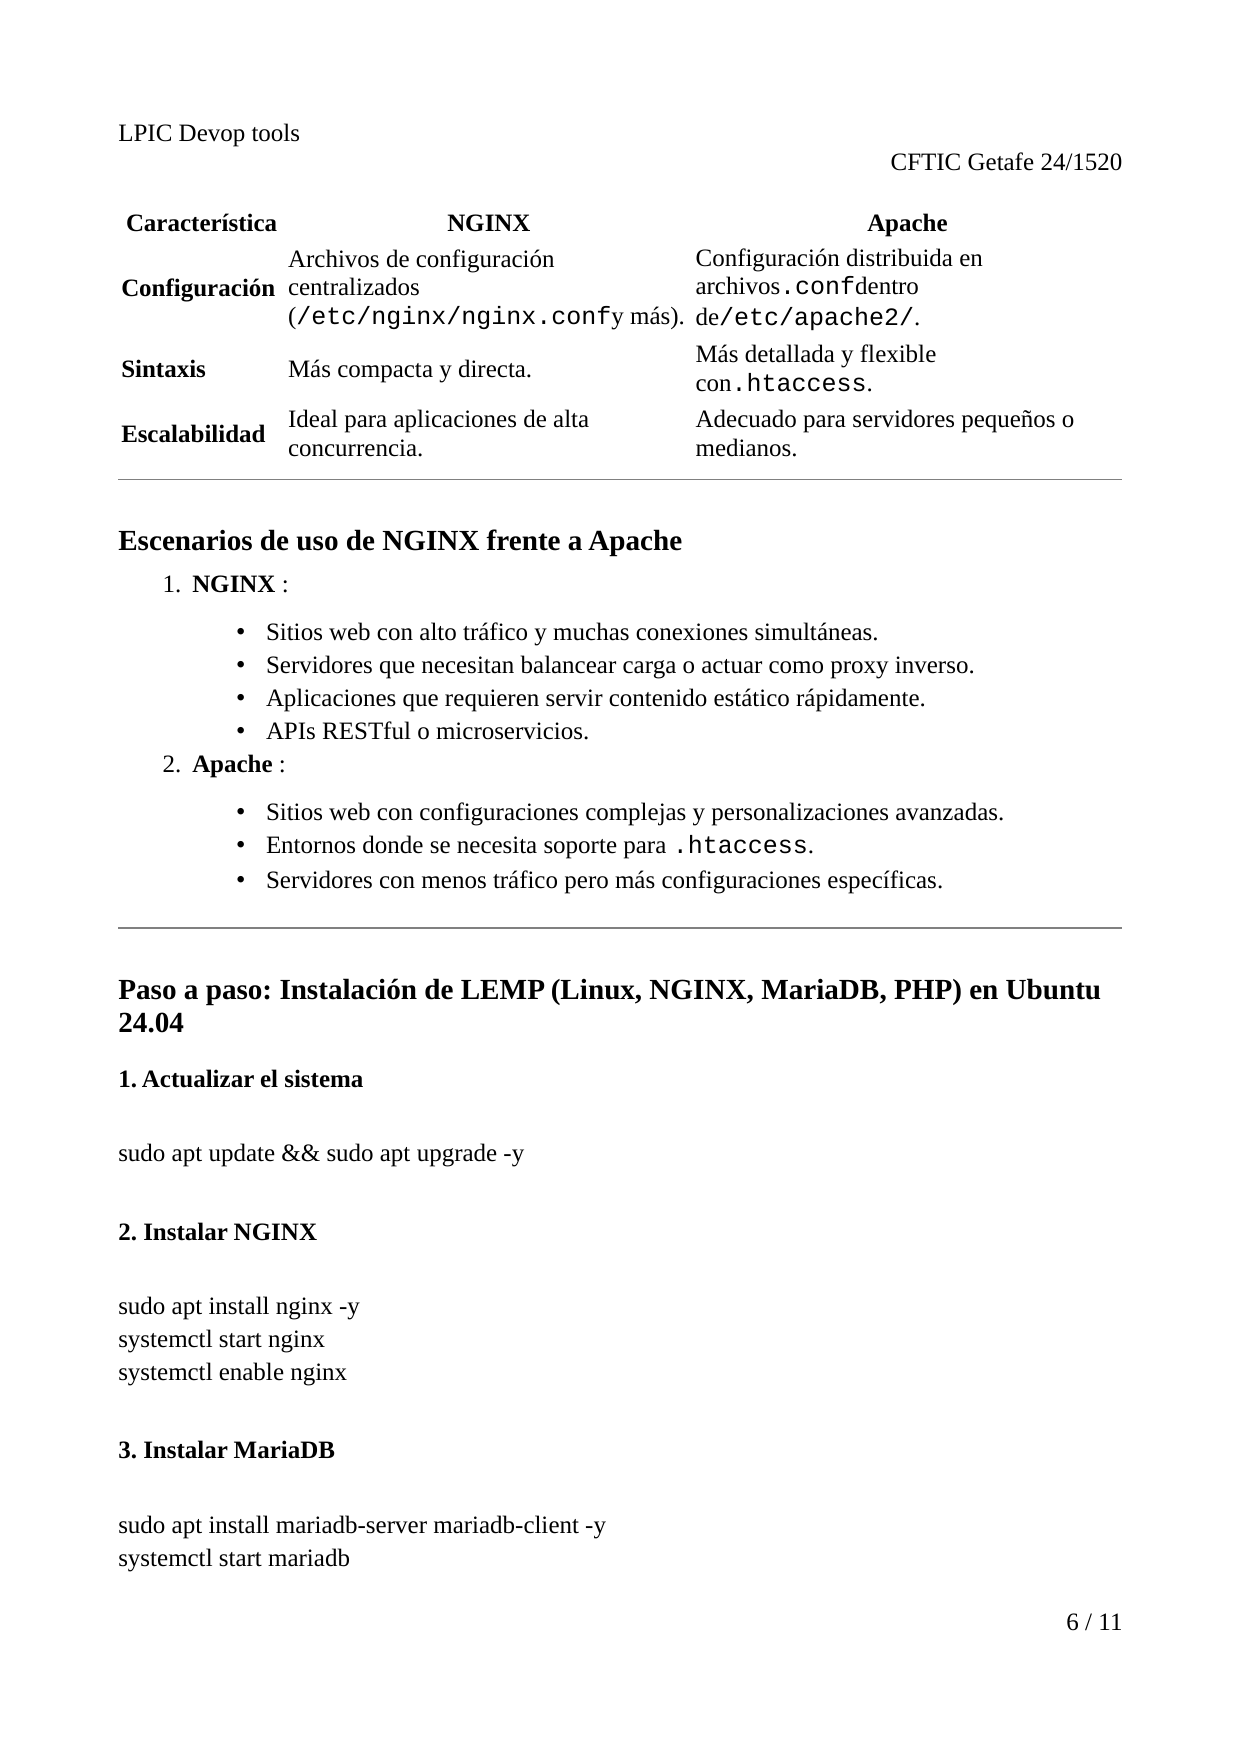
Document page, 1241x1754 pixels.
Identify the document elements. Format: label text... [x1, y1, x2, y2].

table_cell Escalabilidad [118, 401, 285, 465]
subtitle Escenarios de uso de NGINX frente a Apache [118, 523, 1122, 557]
list Sitios web con configuraciones complejas y personalizaciones avanzadas. [236, 797, 1122, 826]
table_header Apache [693, 205, 1122, 240]
table_cell Archivos de configuración centralizados (/etc/nginx/nginx.confy más). [285, 240, 692, 336]
text systemctl start nginx [118, 1324, 1122, 1353]
text sudo apt install mariadb-server mariadb-client -y [118, 1510, 1122, 1538]
text systemctl enable nginx [118, 1357, 1122, 1386]
list Aplicaciones que requieren servir contenido estático rápidamente. [236, 683, 1122, 712]
list Servidores que necesitan balancear carga o actuar como proxy inverso. [236, 650, 1122, 679]
list Apache : [162, 749, 1122, 778]
list Sitios web con alto tráfico y muchas conexiones simultáneas. [236, 617, 1122, 646]
table_cell Ideal para aplicaciones de alta concurrencia. [285, 401, 692, 465]
list Entornos donde se necesita soporte para .htaccess. [236, 830, 1122, 861]
table_cell Más compacta y directa. [285, 336, 692, 401]
subtitle 1. Actualizar el sistema [118, 1064, 1122, 1093]
subtitle 3. Instalar MariaDB [118, 1436, 1122, 1464]
table_cell Configuración [118, 240, 285, 336]
text systemctl start mariadb [118, 1543, 1122, 1572]
subtitle Paso a paso: Instalación de LEMP (Linux, NGINX, MariaDB, PHP) en Ubuntu 24.04 [118, 972, 1122, 1039]
subtitle 2. Instalar NGINX [118, 1217, 1122, 1245]
list Servidores con menos tráfico pero más configuraciones específicas. [236, 865, 1122, 894]
table_header Característica [118, 205, 285, 240]
text sudo apt install nginx -y [118, 1291, 1122, 1320]
table_header NGINX [285, 205, 692, 240]
table_cell Más detallada y flexible con.htaccess. [693, 336, 1122, 401]
list NGINX : [162, 569, 1122, 598]
table_cell Sintaxis [118, 336, 285, 401]
text sudo apt update && sudo apt upgrade -y [118, 1138, 1122, 1167]
table_cell Configuración distribuida en archivos.confdentro de/etc/apache2/. [693, 240, 1122, 336]
table_cell Adecuado para servidores pequeños o medianos. [693, 401, 1122, 465]
list APIs RESTful o microservicios. [236, 716, 1122, 745]
